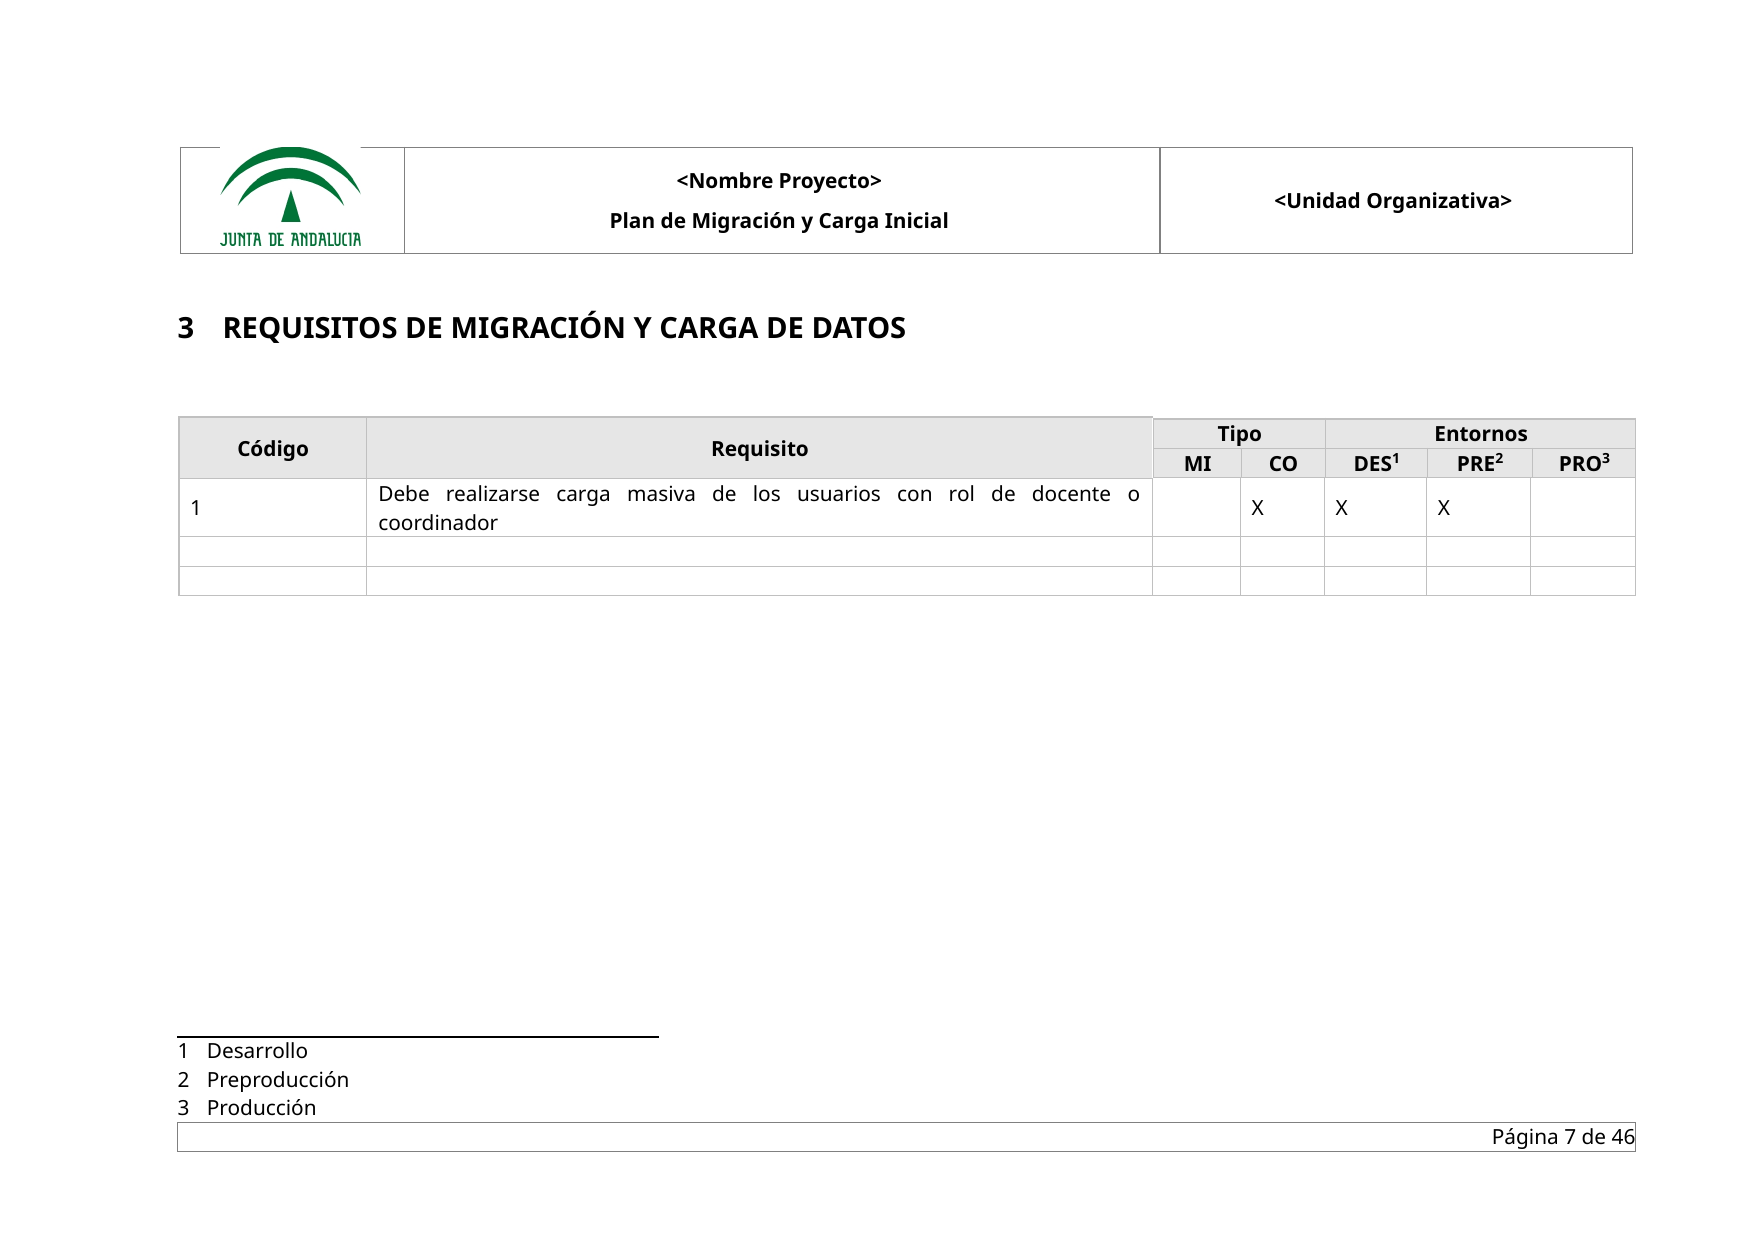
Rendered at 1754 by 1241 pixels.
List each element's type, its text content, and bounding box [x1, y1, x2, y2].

table_header Entornos [1326, 420, 1635, 448]
table_cell PRO [1533, 449, 1635, 477]
table_cell [1325, 537, 1426, 566]
table_cell [1531, 478, 1635, 536]
table_cell X [1325, 478, 1426, 536]
table_cell [367, 567, 1152, 595]
table_header Tipo [1154, 420, 1325, 448]
table_header Requisito [367, 418, 1152, 478]
table_cell [1241, 537, 1324, 566]
table_cell [1241, 567, 1324, 595]
table_cell [1427, 537, 1530, 566]
table_cell X [1427, 478, 1530, 536]
table_cell [180, 537, 366, 566]
table_cell [1531, 567, 1635, 595]
table_cell [1325, 567, 1426, 595]
table_cell DES [1326, 449, 1427, 477]
table_cell [180, 567, 366, 595]
table_cell [1427, 567, 1530, 595]
table_cell [1153, 567, 1240, 595]
subtitle REQUISITOS DE MIGRACIÓN Y CARGA DE DATOS [177, 307, 1636, 347]
table_cell [1531, 537, 1635, 566]
table_cell MI [1154, 449, 1241, 477]
table_cell Debe realizarse carga masiva de los usuarios con rol de docente o coordinador [367, 479, 1152, 536]
table_cell CO [1242, 449, 1325, 477]
table_cell [1153, 537, 1240, 566]
table_header Código [180, 418, 366, 478]
table_cell PRE [1428, 449, 1532, 477]
table_cell [367, 537, 1152, 566]
table_cell X [1241, 478, 1324, 536]
table_cell 1 [180, 479, 366, 536]
table_cell [1153, 478, 1240, 536]
